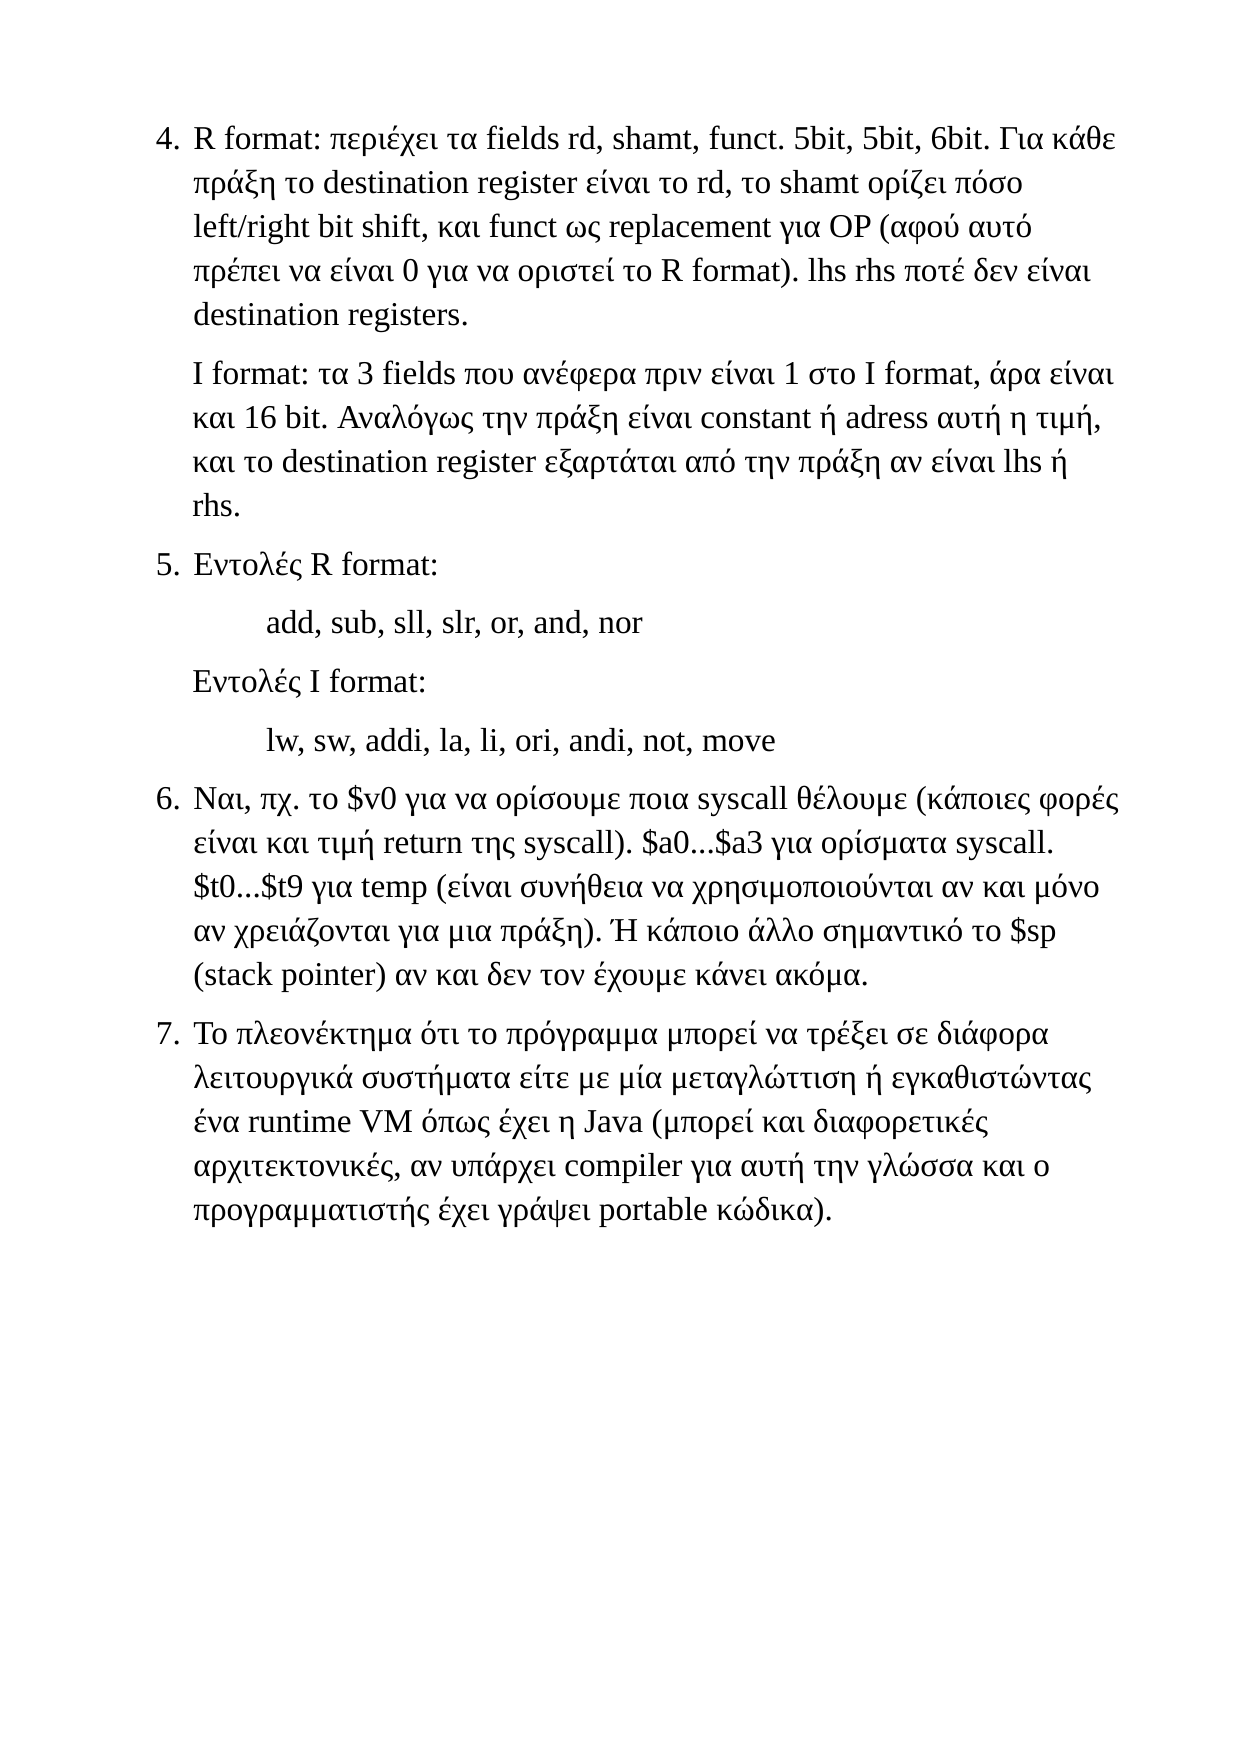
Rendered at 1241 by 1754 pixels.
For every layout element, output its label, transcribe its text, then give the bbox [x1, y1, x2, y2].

list R format: περιέχει τα fields rd, shamt, funct. 5bit, 5bit, 6bit. Για κάθε πράξη το destination register είναι το rd, το shamt ορίζει πόσο left/right bit shift, και funct ως replacement για OP (αφού αυτό πρέπει να είναι 0 για να οριστεί το R format). lhs rhs ποτέ δεν είναι destination registers. [156, 118, 1122, 333]
list Εντολές R format: [156, 544, 1122, 582]
list Ναι, πχ. το $v0 για να ορίσουμε ποια syscall θέλουμε (κάποιες φορές είναι και τιμή return της syscall). $a0...$a3 για ορίσματα syscall. $t0...$t9 για temp (είναι συνήθεια να χρησιμοποιούνται αν και μόνο αν χρειάζονται για μια πράξη). Ή κάποιο άλλο σημαντικό το $sp (stack pointer) αν και δεν τον έχουμε κάνει ακόμα. [156, 778, 1122, 993]
text add, sub, sll, slr, or, and, nor [118, 602, 1122, 641]
list Το πλεονέκτημα ότι το πρόγραμμα μπορεί να τρέξει σε διάφορα λειτουργικά συστήματα είτε με μία μεταγλώττιση ή εγκαθιστώντας ένα runtime VM όπως έχει η Java (μπορεί και διαφορετικές αρχιτεκτονικές, αν υπάρχει compiler για αυτή την γλώσσα και ο προγραμματιστής έχει γράψει portable κώδικα). [156, 1013, 1122, 1228]
text I format: τα 3 fields που ανέφερα πριν είναι 1 στο I format, άρα είναι και 16 bit. Αναλόγως την πράξη είναι constant ή adress αυτή η τιμή, και το destination register εξαρτάται από την πράξη αν είναι lhs ή rhs. [118, 353, 1122, 523]
text Εντολές I format: [118, 661, 1122, 699]
text lw, sw, addi, la, li, ori, andi, not, move [118, 720, 1122, 758]
